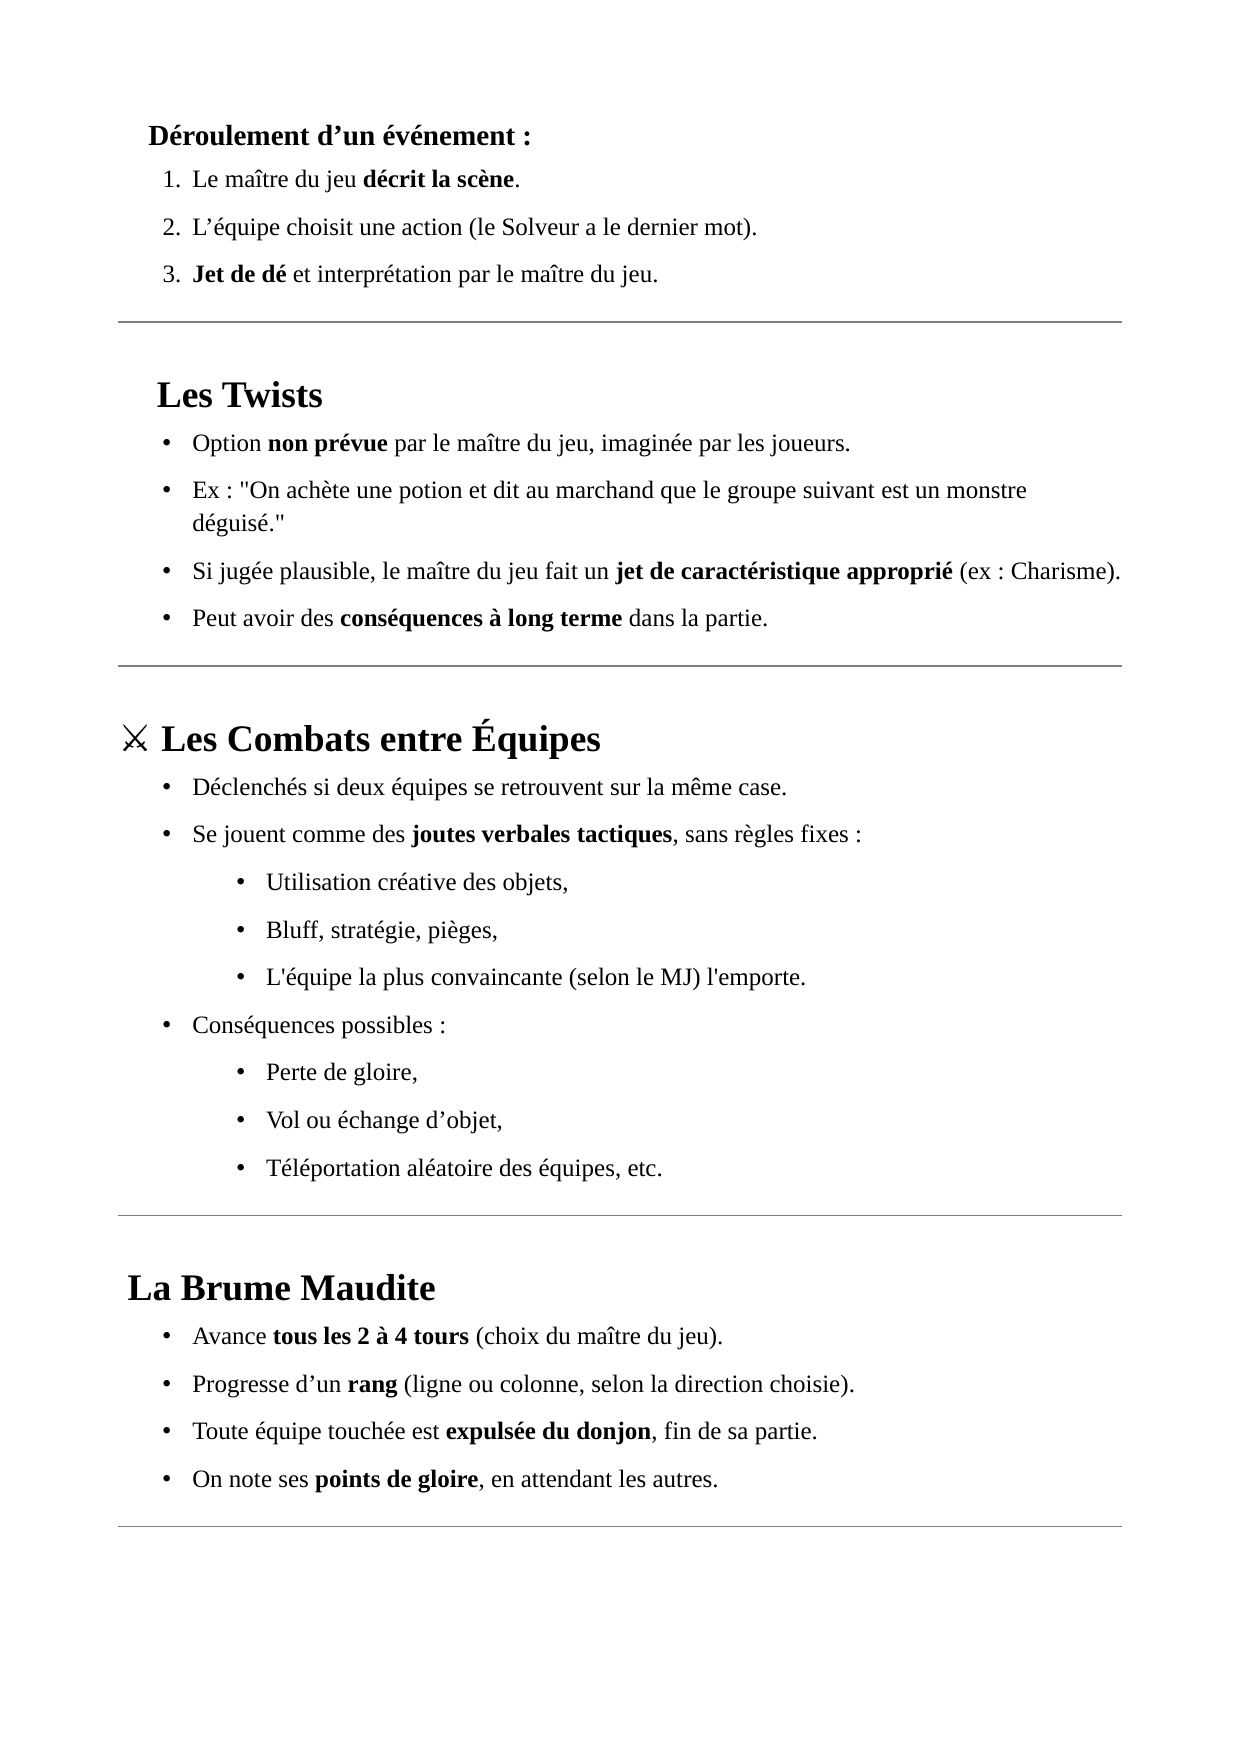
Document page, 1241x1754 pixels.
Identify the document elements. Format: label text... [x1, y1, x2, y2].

list Option non prévue par le maître du jeu, imaginée par les joueurs. [162, 428, 1122, 456]
list Perte de gloire, [236, 1057, 1122, 1086]
list Toute équipe touchée est expulsée du donjon, fin de sa partie. [162, 1416, 1122, 1445]
list Progresse d’un rang (ligne ou colonne, selon la direction choisie). [162, 1369, 1122, 1397]
list Avance tous les 2 à 4 tours (choix du maître du jeu). [162, 1321, 1122, 1350]
list Téléportation aléatoire des équipes, etc. [236, 1153, 1122, 1181]
list L'équipe la plus convaincante (selon le MJ) l'emporte. [236, 962, 1122, 991]
subtitle 🌀 Les Twists [118, 372, 1122, 415]
list Se jouent comme des joutes verbales tactiques, sans règles fixes : [162, 819, 1122, 848]
list Vol ou échange d’objet, [236, 1105, 1122, 1134]
list Si jugée plausible, le maître du jeu fait un jet de caractéristique approprié (ex : Charisme). [162, 556, 1122, 585]
list Utilisation créative des objets, [236, 867, 1122, 896]
list Ex : "On achète une potion et dit au marchand que le groupe suivant est un monstre déguisé." [162, 475, 1122, 537]
list On note ses points de gloire, en attendant les autres. [162, 1464, 1122, 1493]
list Conséquences possibles : [162, 1010, 1122, 1039]
subtitle 🌫️ La Brume Maudite [118, 1265, 1122, 1308]
subtitle 📌 Déroulement d’un événement : [118, 118, 1122, 152]
subtitle ⚔️ Les Combats entre Équipes [118, 716, 1122, 759]
list Jet de dé et interprétation par le maître du jeu. [162, 259, 1122, 288]
list Déclenchés si deux équipes se retrouvent sur la même case. [162, 772, 1122, 801]
list Le maître du jeu décrit la scène. [162, 164, 1122, 193]
list L’équipe choisit une action (le Solveur a le dernier mot). [162, 212, 1122, 241]
list Peut avoir des conséquences à long terme dans la partie. [162, 603, 1122, 632]
list Bluff, stratégie, pièges, [236, 915, 1122, 943]
